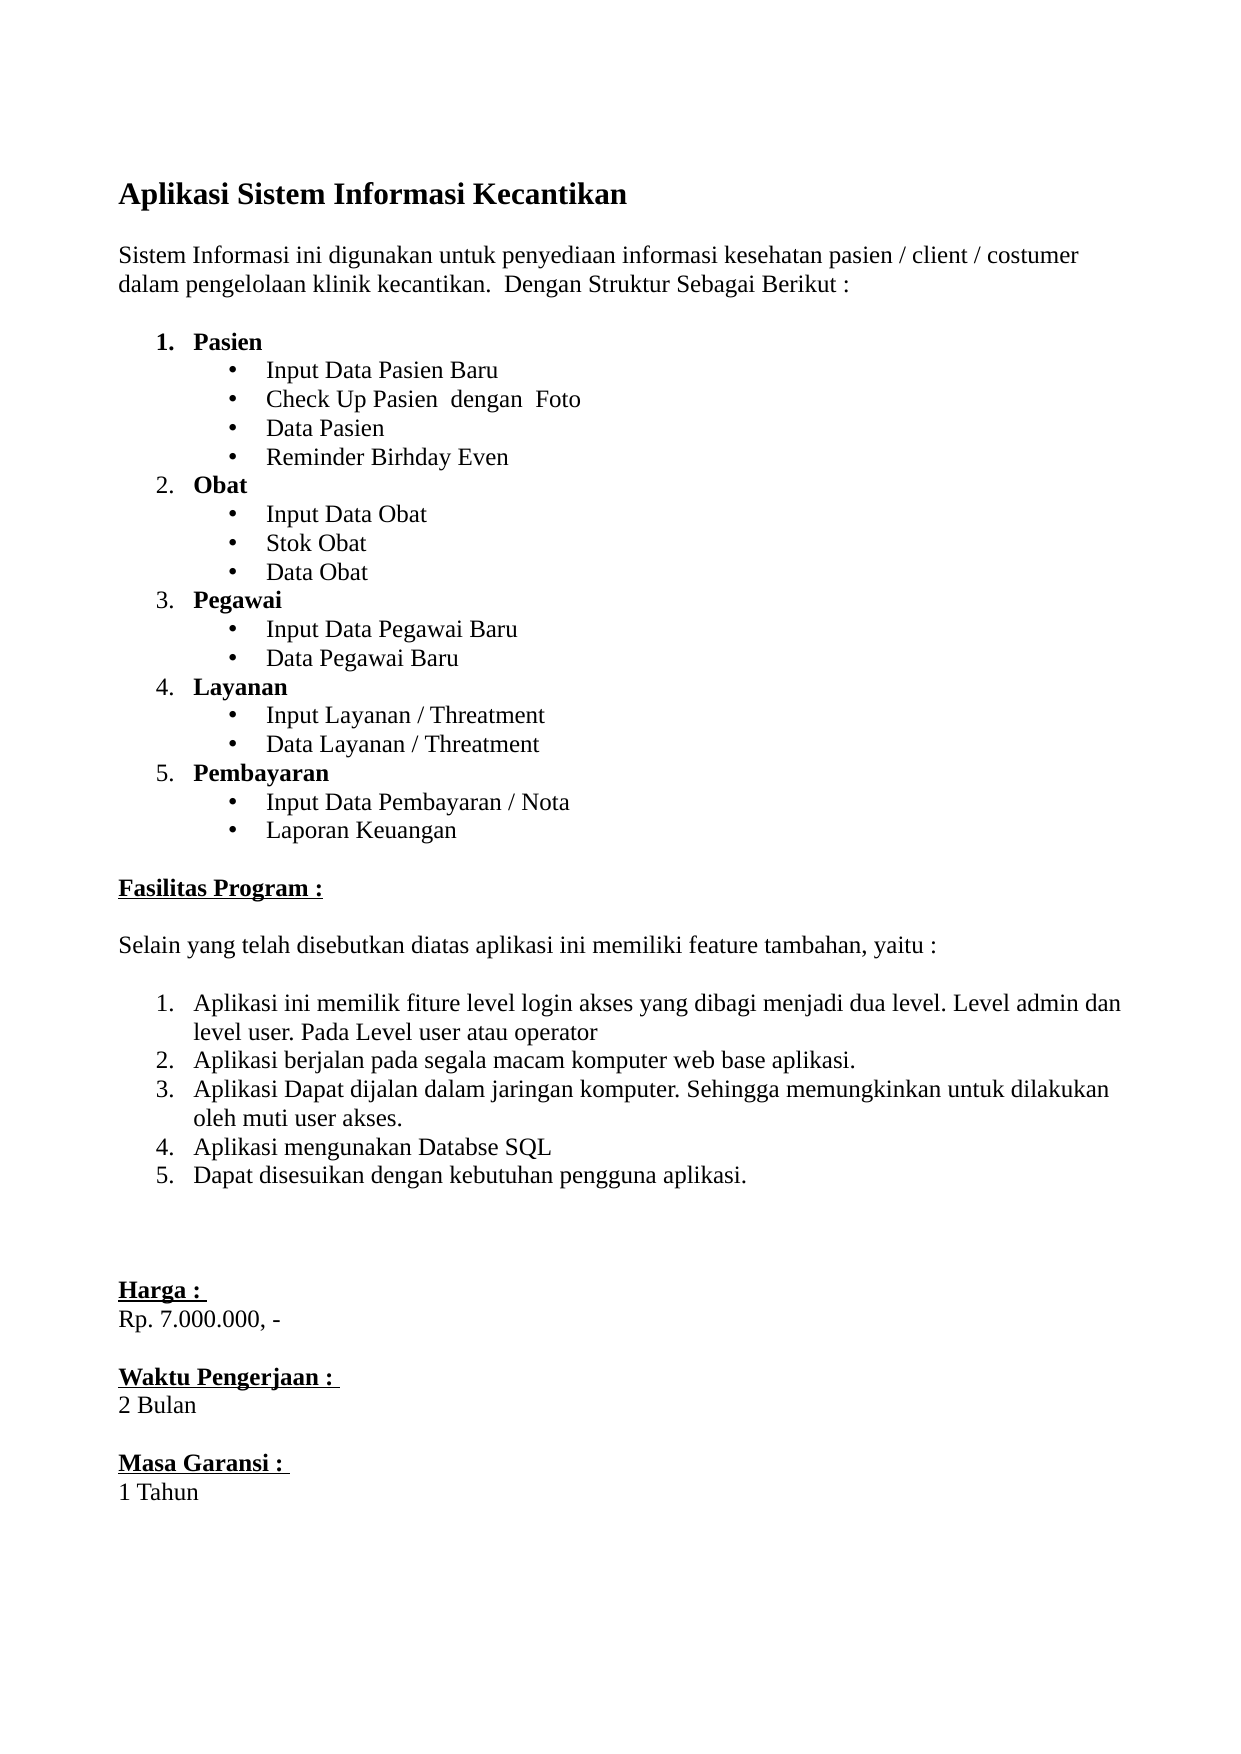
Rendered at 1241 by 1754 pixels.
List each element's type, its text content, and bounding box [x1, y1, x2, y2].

list Dapat disesuikan dengan kebutuhan pengguna aplikasi. [156, 1160, 1122, 1189]
text Fasilitas Program : [118, 873, 1122, 902]
list Layanan [156, 672, 1122, 700]
list Data Obat [228, 557, 1122, 585]
text Aplikasi Sistem Informasi Kecantikan [118, 176, 1122, 212]
list Laporan Keuangan [228, 815, 1122, 844]
text Waktu Pengerjaan : [118, 1362, 1122, 1390]
text Rp. 7.000.000, - [118, 1304, 1122, 1333]
text Masa Garansi : [118, 1448, 1122, 1477]
list Pegawai [156, 585, 1122, 614]
list Reminder Birhday Even [228, 442, 1122, 470]
list Pasien [156, 327, 1122, 355]
list Aplikasi berjalan pada segala macam komputer web base aplikasi. [156, 1045, 1122, 1074]
text Sistem Informasi ini digunakan untuk penyediaan informasi kesehatan pasien / client / costumer dalam pengelolaan klinik kecantikan. Dengan Struktur Sebagai Berikut : [118, 240, 1122, 298]
list Pembayaran [156, 758, 1122, 787]
list Check Up Pasien dengan Foto [228, 384, 1122, 413]
text 1 Tahun [118, 1477, 1122, 1505]
list Data Pasien [228, 413, 1122, 442]
list Aplikasi ini memilik fiture level login akses yang dibagi menjadi dua level. Level admin dan level user. Pada Level user atau operator [156, 988, 1122, 1045]
list Input Layanan / Threatment [228, 700, 1122, 729]
list Input Data Pembayaran / Nota [228, 787, 1122, 815]
list Data Layanan / Threatment [228, 729, 1122, 758]
list Input Data Pegawai Baru [228, 614, 1122, 643]
list Aplikasi Dapat dijalan dalam jaringan komputer. Sehingga memungkinkan untuk dilakukan oleh muti user akses. [156, 1074, 1122, 1132]
list Input Data Pasien Baru [228, 355, 1122, 384]
text 2 Bulan [118, 1390, 1122, 1419]
list Aplikasi mengunakan Databse SQL [156, 1132, 1122, 1160]
list Data Pegawai Baru [228, 643, 1122, 672]
text Harga : [118, 1275, 1122, 1304]
list Input Data Obat [228, 499, 1122, 528]
text Selain yang telah disebutkan diatas aplikasi ini memiliki feature tambahan, yaitu : [118, 930, 1122, 959]
list Stok Obat [228, 528, 1122, 557]
list Obat [156, 470, 1122, 499]
